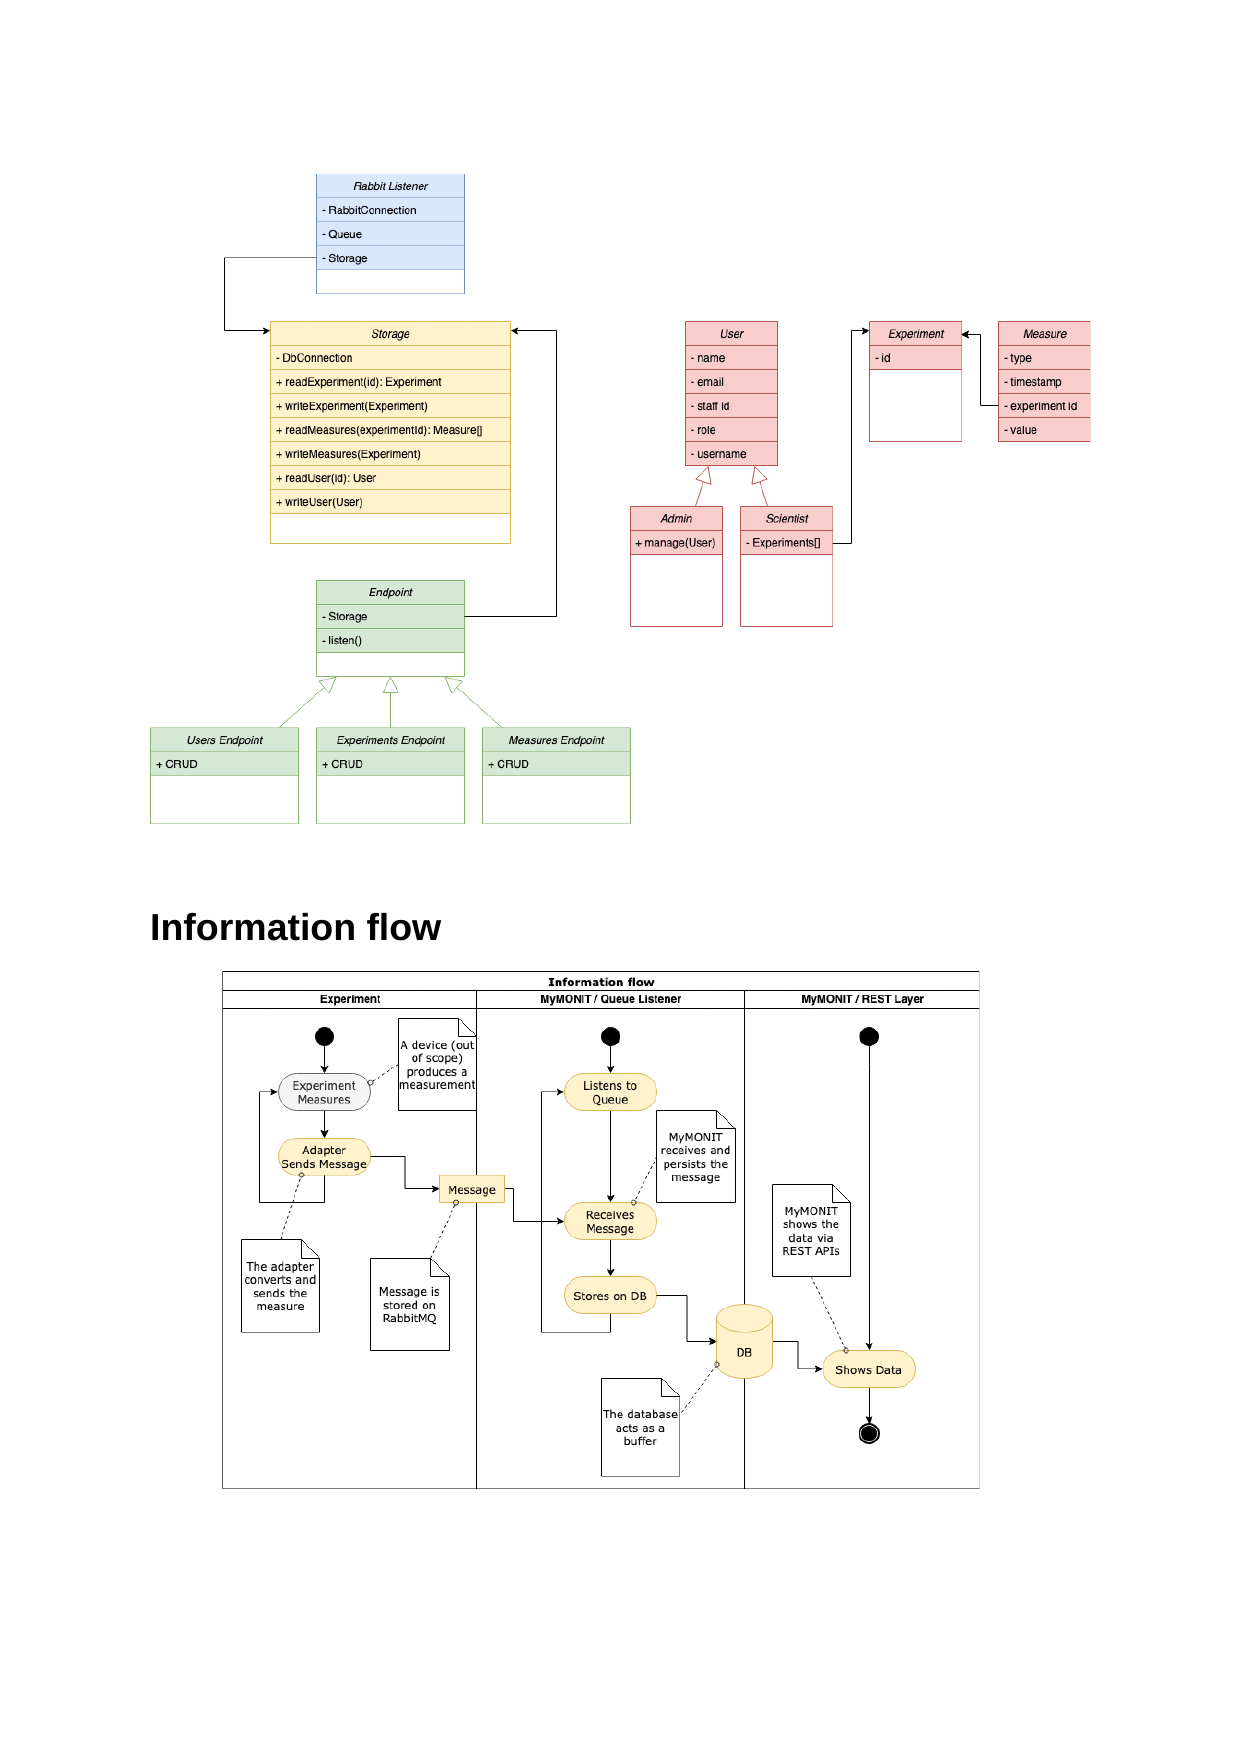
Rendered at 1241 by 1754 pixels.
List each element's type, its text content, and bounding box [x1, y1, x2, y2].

picture [150, 174, 1091, 824]
subtitle Information flow [150, 906, 1091, 949]
picture [222, 971, 980, 1489]
